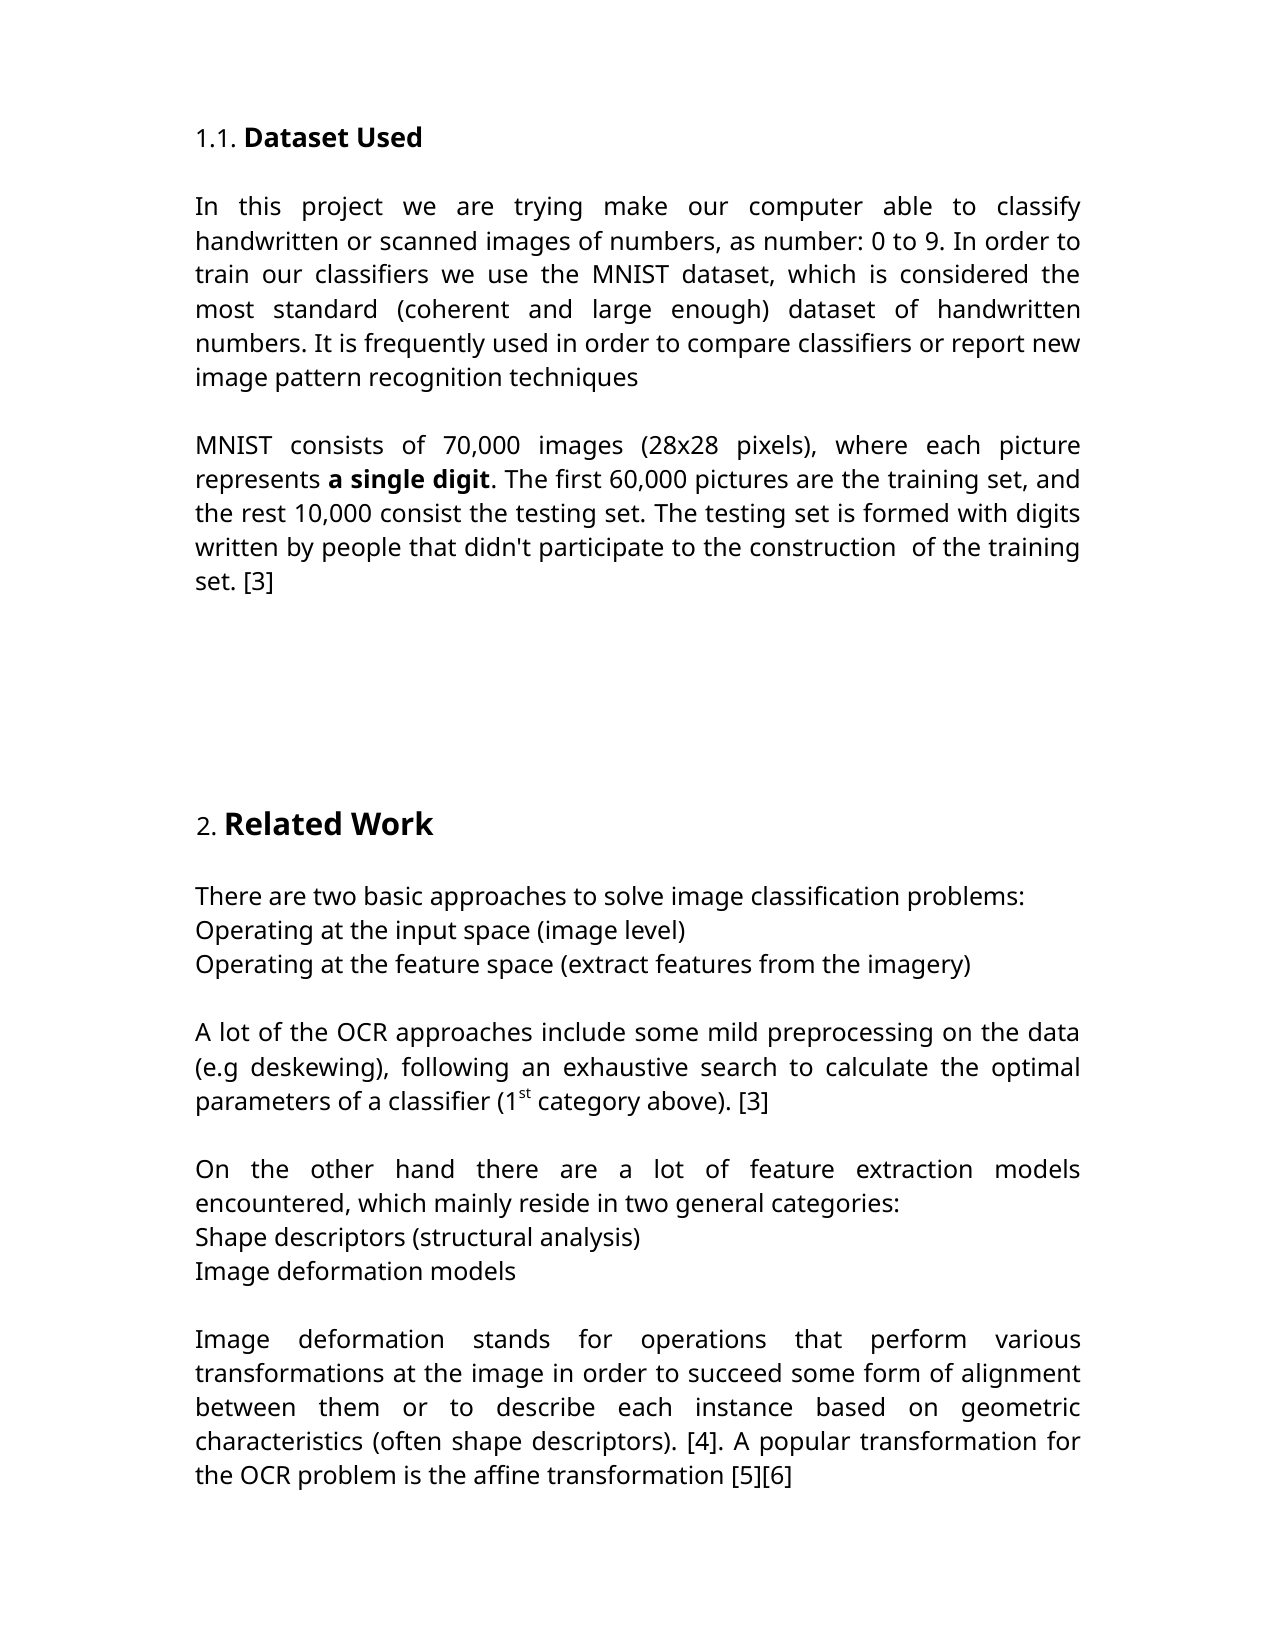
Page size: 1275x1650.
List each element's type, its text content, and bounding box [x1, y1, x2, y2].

text Image deformation models [195, 1253, 1082, 1288]
list 1.1. Dataset Used [195, 118, 1082, 155]
text In this project we are trying make our computer able to classify handwritten or scanned images of numbers, as number: 0 to 9. In order to train our classifiers we use the MNIST dataset, which is considered the most standard (coherent and large enough) dataset of handwritten numbers. It is frequently used in order to compare classifiers or report new image pattern recognition techniques [195, 189, 1082, 393]
text MNIST consists of 70,000 images (28x28 pixels), where each picture represents a single digit. The first 60,000 pictures are the training set, and the rest 10,000 consist the testing set. The testing set is formed with digits written by people that didn't participate to the construction of the training set. [3] [195, 427, 1082, 598]
text A lot of the OCR approaches include some mild preprocessing on the data (e.g deskewing), following an exhaustive search to calculate the optimal parameters of a classifier (1st category above). [3] [195, 1015, 1082, 1117]
text 2. Related Work [196, 802, 1082, 845]
text Operating at the feature space (extract features from the imagery) [195, 947, 1082, 981]
text Operating at the input space (image level) [195, 913, 1082, 947]
text There are two basic approaches to solve image classification problems: [195, 879, 1082, 913]
text Image deformation stands for operations that perform various transformations at the image in order to succeed some form of alignment between them or to describe each instance based on geometric characteristics (often shape descriptors). [4]. A popular transformation for the OCR problem is the affine transformation [5][6] [195, 1322, 1082, 1492]
text Shape descriptors (structural analysis) [195, 1219, 1082, 1253]
text On the other hand there are a lot of feature extraction models encountered, which mainly reside in two general categories: [195, 1151, 1082, 1219]
